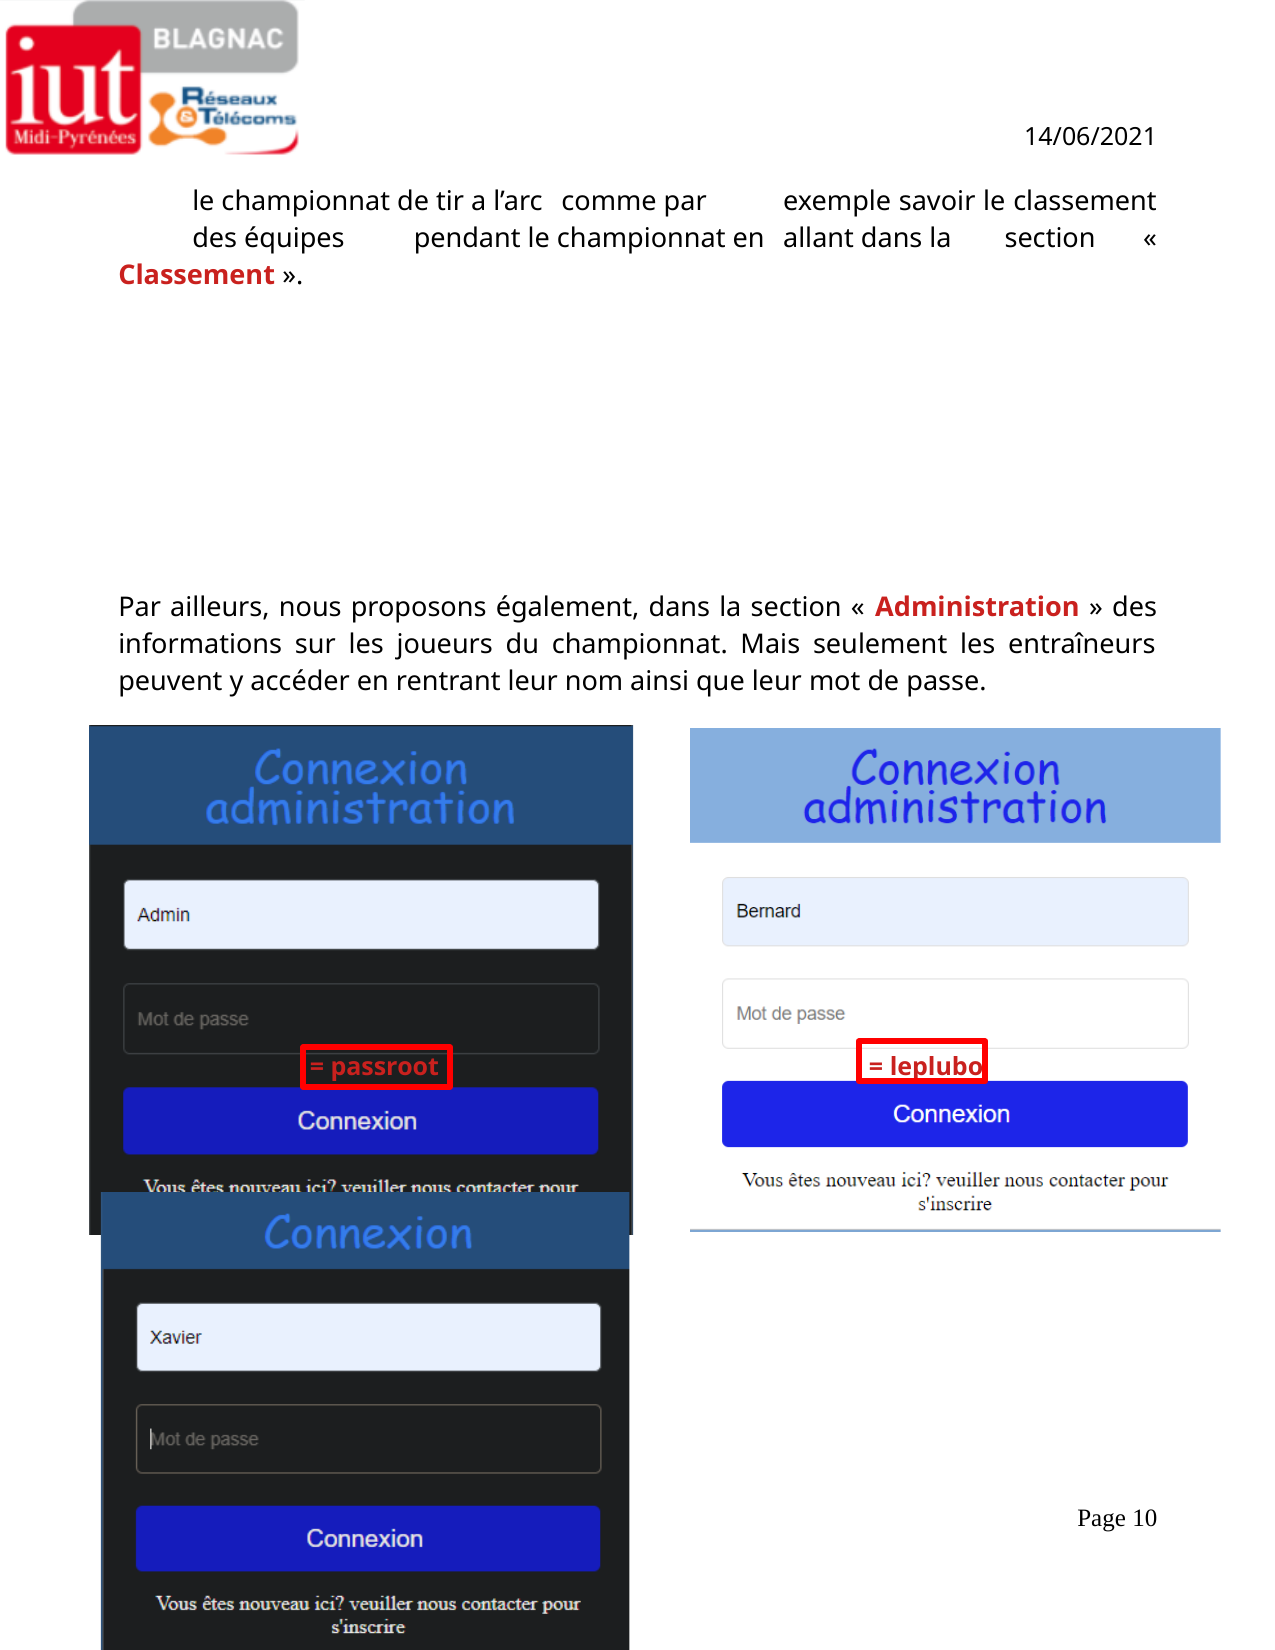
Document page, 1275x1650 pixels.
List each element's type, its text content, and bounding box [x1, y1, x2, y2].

picture [690, 728, 1221, 1232]
text Par ailleurs, nous proposons également, dans la section « Administration » des informations sur les joueurs du championnat. Mais seulement les entraîneurs peuvent y accéder en rentrant leur nom ainsi que leur mot de passe. [118, 587, 1157, 698]
picture [0, 0, 305, 161]
picture [89, 725, 634, 1650]
text le championnat de tir a l’arc comme par exemple savoir le classement des équipes pendant le championnat en allant dans la section « Classement ». [118, 182, 1157, 292]
